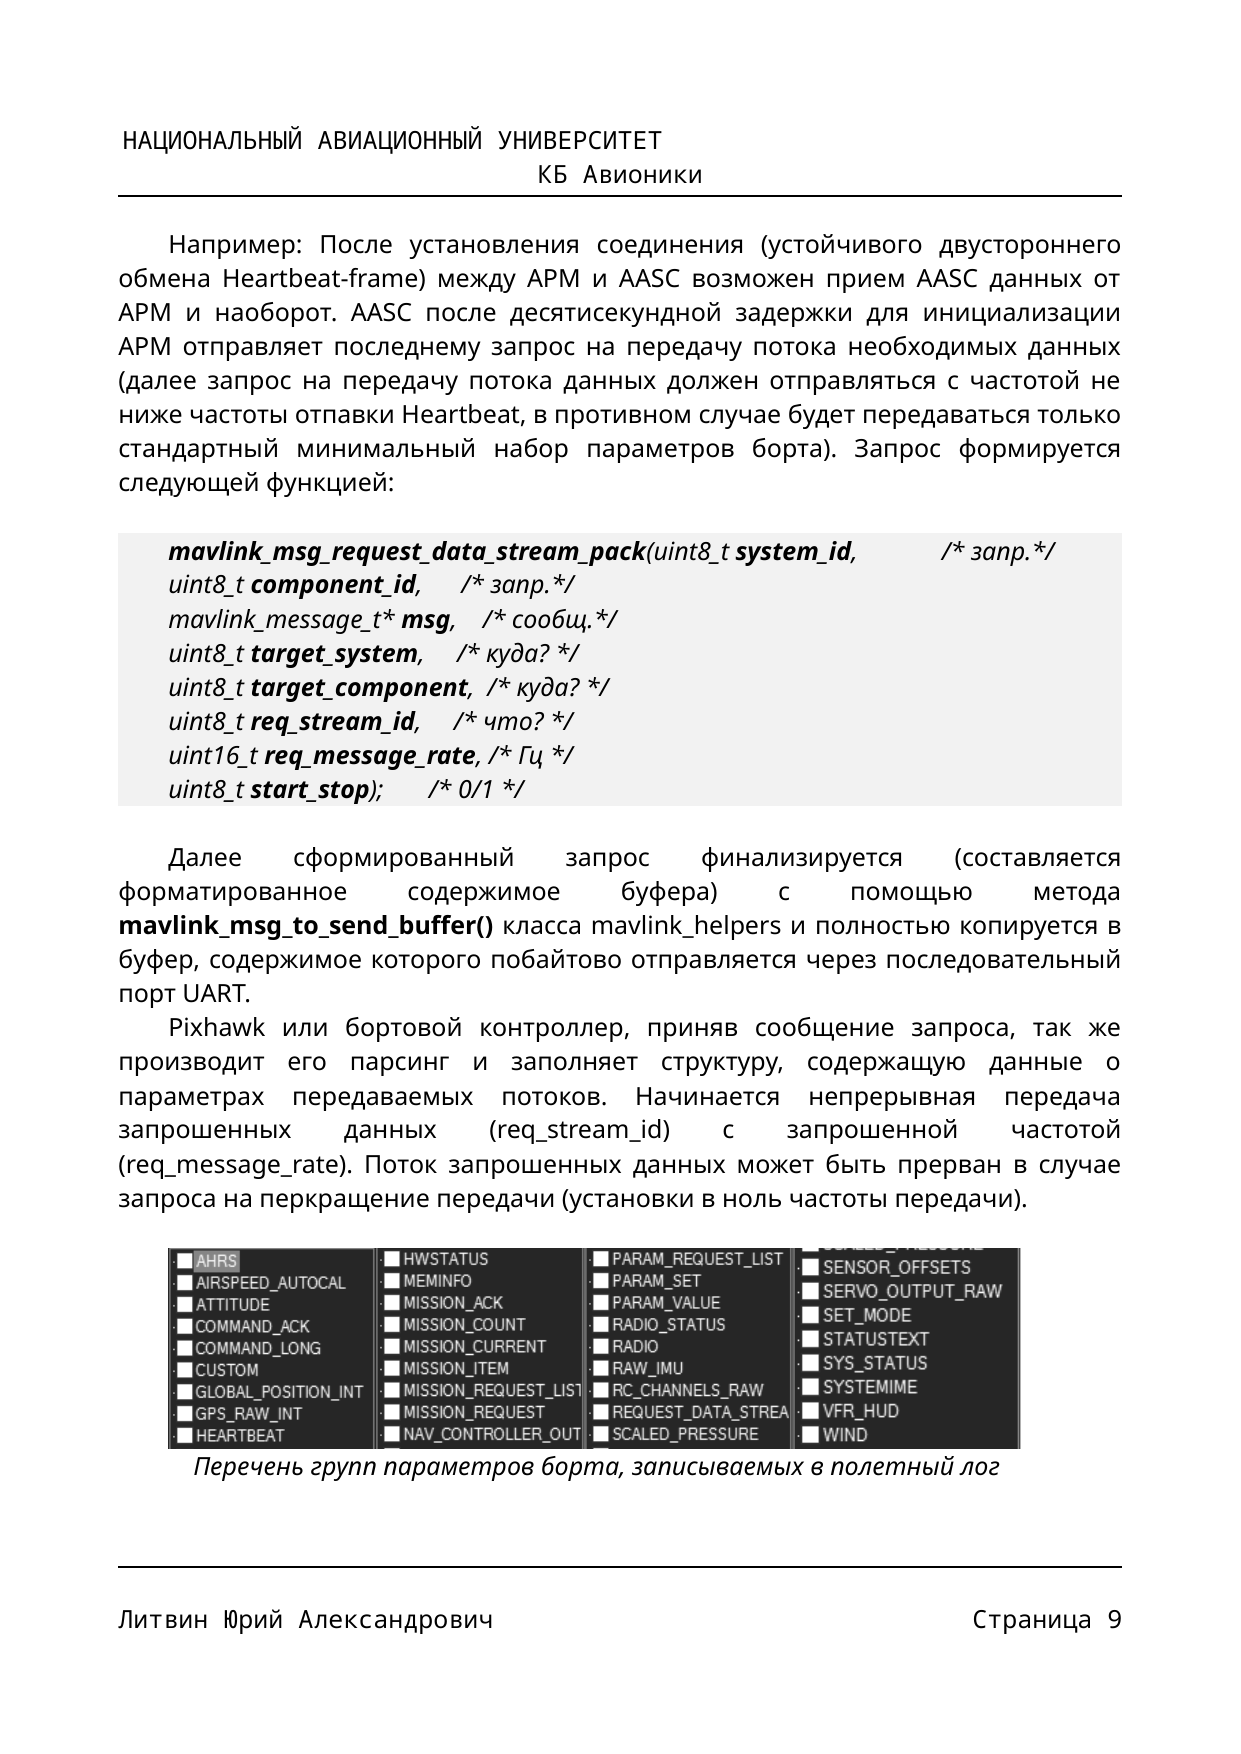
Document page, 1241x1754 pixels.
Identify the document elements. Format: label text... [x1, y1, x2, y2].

text uint8_t target_system, /* куда? */ [118, 635, 1122, 669]
text uint8_t target_component, /* куда? */ [118, 669, 1122, 703]
text uint8_t component_id, /* запр.*/ [118, 567, 1122, 601]
text Например: После установления соединения (устойчивого двустороннего обмена Heartbeat-frame) между APM и AASC возможен прием AASC данных от APM и наоборот. AASC после десятисекундной задержки для инициализации APM отправляет последнему запрос на передачу потока необходимых данных (далее запрос на передачу потока данных должен отправляться с частотой не ниже частоты отпавки Heartbeat, в противном случае будет передаваться только стандартный минимальный набор параметров борта). Запрос формируется следующей функцией: [118, 227, 1122, 499]
text mavlink_msg_request_data_stream_pack(uint8_t system_id, /* запр.*/ [118, 533, 1122, 567]
text Pixhawk или бортовой контроллер, приняв сообщение запроса, так же производит его парсинг и заполняет структуру, содержащую данные о параметрах передаваемых потоков. Начинается непрерывная передача запрошенных данных (req_stream_id) с запрошенной частотой (req_message_rate). Поток запрошенных данных может быть прерван в случае запроса на перкращение передачи (установки в ноль частоты передачи). [118, 1010, 1122, 1214]
text uint16_t req_message_rate, /* Гц */ [118, 737, 1122, 772]
text uint8_t start_stop); /* 0/1 */ [118, 772, 1122, 806]
text Далее сформированный запрос финализируется (составляется форматированное содержимое буфера) с помощью метода mavlink_msg_to_send_buffer() класса mavlink_helpers и полностью копируется в буфер, содержимое которого побайтово отправляется через последовательный порт UART. [118, 840, 1122, 1010]
text uint8_t req_stream_id, /* что? */ [118, 703, 1122, 737]
text mavlink_message_t* msg, /* сообщ.*/ [118, 601, 1122, 635]
text Перечень групп параметров борта, записываемых в полетный лог [118, 1448, 1122, 1482]
